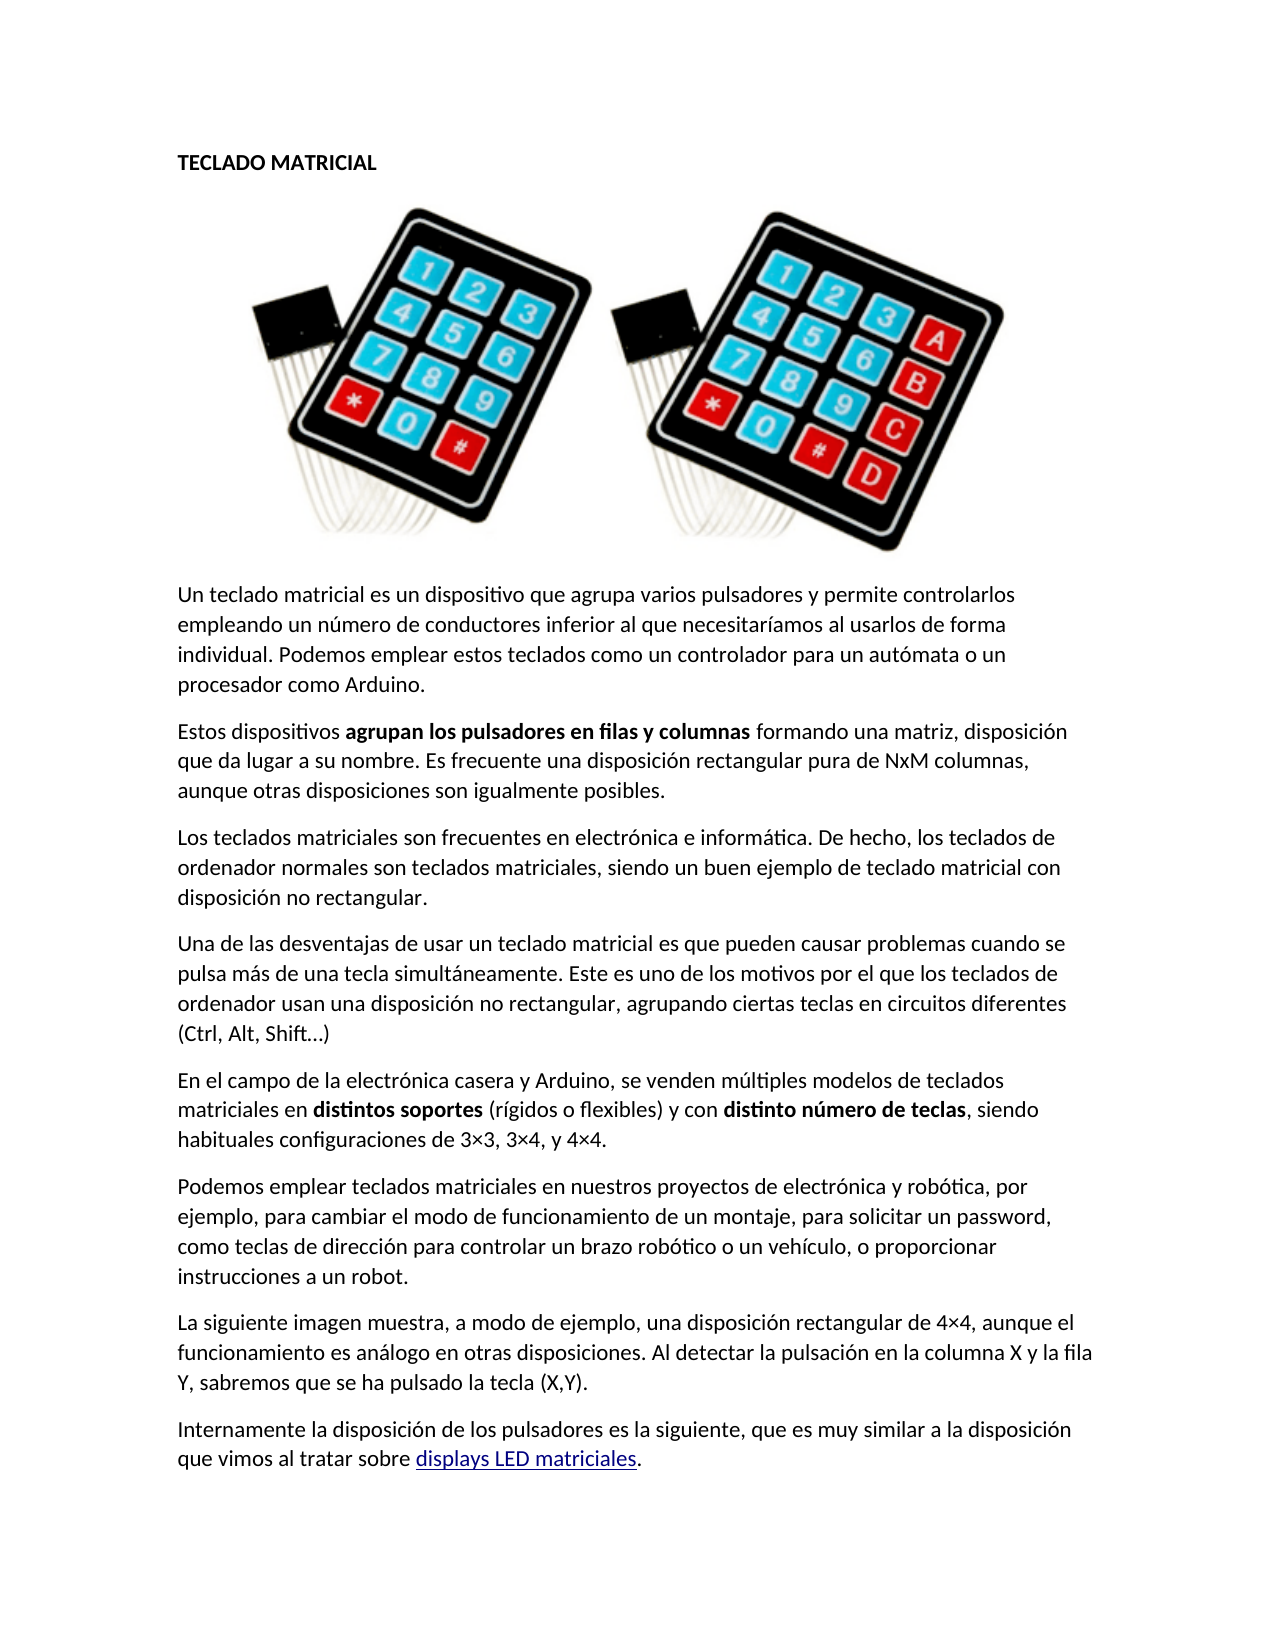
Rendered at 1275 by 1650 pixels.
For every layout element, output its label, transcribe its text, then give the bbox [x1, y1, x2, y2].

text Una de las desventajas de usar un teclado matricial es que pueden causar problemas cuando se pulsa más de una tecla simultáneamente. Este es uno de los motivos por el que los teclados de ordenador usan una disposición no rectangular, agrupando ciertas teclas en circuitos diferentes (Ctrl, Alt, Shift…) [177, 929, 1098, 1047]
text La siguiente imagen muestra, a modo de ejemplo, una disposición rectangular de 4×4, aunque el funcionamiento es análogo en otras disposiciones. Al detectar la pulsación en la columna X y la fila Y, sabremos que se ha pulsado la tecla (X,Y). [177, 1308, 1098, 1396]
text Internamente la disposición de los pulsadores es la siguiente, que es muy similar a la disposición que vimos al tratar sobre displays LED matriciales. [177, 1415, 1098, 1473]
text Podemos emplear teclados matriciales en nuestros proyectos de electrónica y robótica, por ejemplo, para cambiar el modo de funcionamiento de un montaje, para solicitar un password, como teclas de dirección para controlar un brazo robótico o un vehículo, o proporcionar instrucciones a un robot. [177, 1172, 1098, 1290]
text En el campo de la electrónica casera y Arduino, se venden múltiples modelos de teclados matriciales en distintos soportes (rígidos o flexibles) y con distinto número de teclas, siendo habituales configuraciones de 3×3, 3×4, y 4×4. [177, 1066, 1098, 1153]
text Un teclado matricial es un dispositivo que agrupa varios pulsadores y permite controlarlos empleando un número de conductores inferior al que necesitaríamos al usarlos de forma individual. Podemos emplear estos teclados como un controlador para un autómata o un procesador como Arduino. [177, 581, 1098, 698]
text Estos dispositivos agrupan los pulsadores en filas y columnas formando una matriz, disposición que da lugar a su nombre. Es frecuente una disposición rectangular pura de NxM columnas, aunque otras disposiciones son igualmente posibles. [177, 717, 1098, 804]
text Los teclados matriciales son frecuentes en electrónica e informática. De hecho, los teclados de ordenador normales son teclados matriciales, siendo un buen ejemplo de teclado matricial con disposición no rectangular. [177, 823, 1098, 911]
text TECLADO MATRICIAL [177, 148, 1098, 176]
